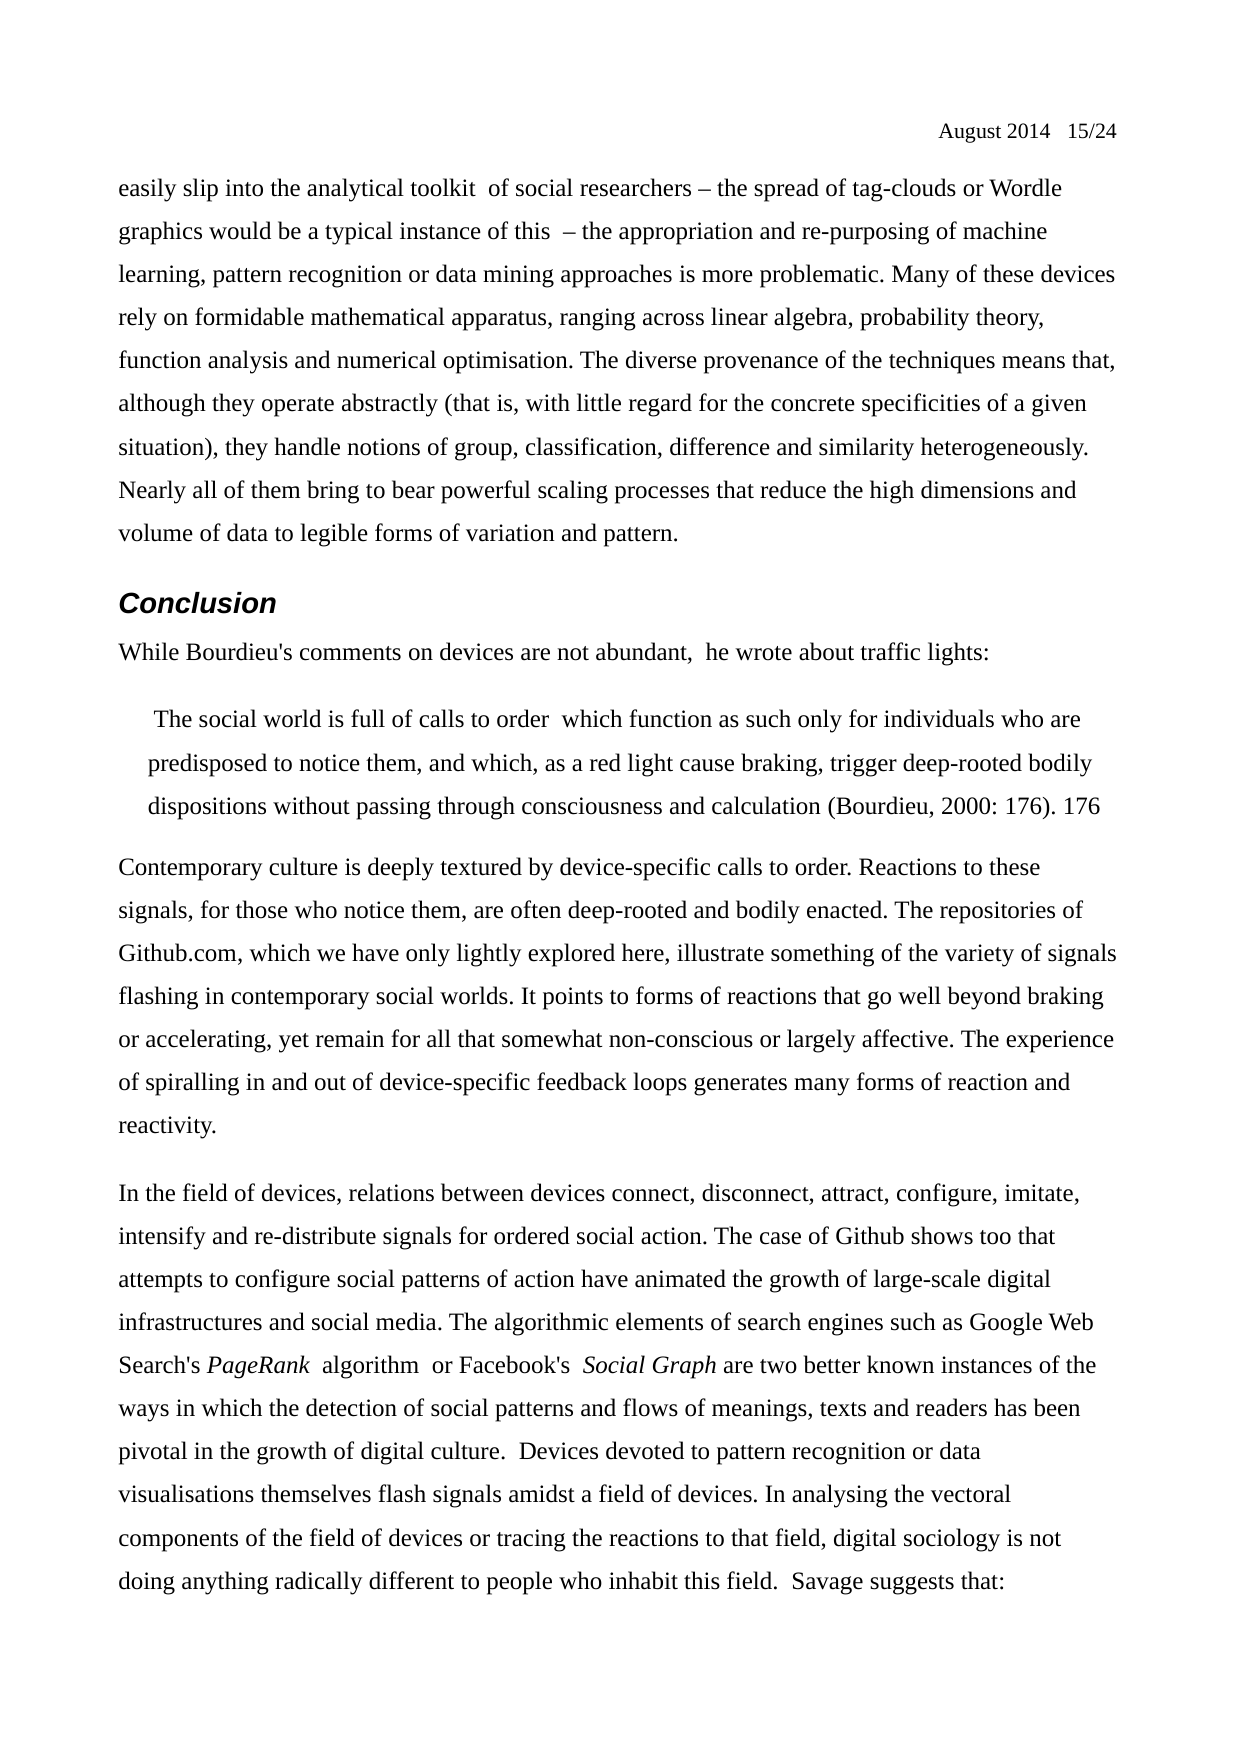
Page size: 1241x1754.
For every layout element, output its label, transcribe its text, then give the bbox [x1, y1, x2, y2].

text Contemporary culture is deeply textured by device-specific calls to order. Reactions to these signals, for those who notice them, are often deep-rooted and bodily enacted. The repositories of Github.com, which we have only lightly explored here, illustrate something of the variety of signals flashing in contemporary social worlds. It points to forms of reactions that go well beyond braking or accelerating, yet remain for all that somewhat non-conscious or largely affective. The experience of spiralling in and out of device-specific feedback loops generates many forms of reaction and reactivity. [118, 852, 1122, 1139]
text In the field of devices, relations between devices connect, disconnect, attract, configure, imitate, intensify and re-distribute signals for ordered social action. The case of Github shows too that attempts to configure social patterns of action have animated the growth of large-scale digital infrastructures and social media. The algorithmic elements of search engines such as Google Web Search's PageRank algorithm or Facebook's Social Graph are two better known instances of the ways in which the detection of social patterns and flows of meanings, texts and readers has been pivotal in the growth of digital culture. Devices devoted to pattern recognition or data visualisations themselves flash signals amidst a field of devices. In analysing the vectoral components of the field of devices or tracing the reactions to that field, digital sociology is not doing anything radically different to people who inhabit this field. Savage suggests that: [118, 1178, 1122, 1594]
text While Bourdieu's comments on devices are not abundant, he wrote about traffic lights: [118, 637, 1122, 666]
subtitle Conclusion [118, 586, 1122, 619]
text easily slip into the analytical toolkit of social researchers – the spread of tag-clouds or Wordle graphics would be a typical instance of this – the appropriation and re-purposing of machine learning, pattern recognition or data mining approaches is more problematic. Many of these devices rely on formidable mathematical apparatus, ranging across linear algebra, probability theory, function analysis and numerical optimisation. The diverse provenance of the techniques means that, although they operate abstractly (that is, with little regard for the concrete specificities of a given situation), they handle notions of group, classification, difference and similarity heterogeneously. Nearly all of them bring to bear powerful scaling processes that reduce the high dimensions and volume of data to legible forms of variation and pattern. [118, 173, 1122, 547]
text The social world is full of calls to order which function as such only for individuals who are predisposed to notice them, and which, as a red light cause braking, trigger deep-rooted bodily dispositions without passing through consciousness and calculation (Bourdieu, 2000: 176). 176 [148, 704, 1122, 819]
